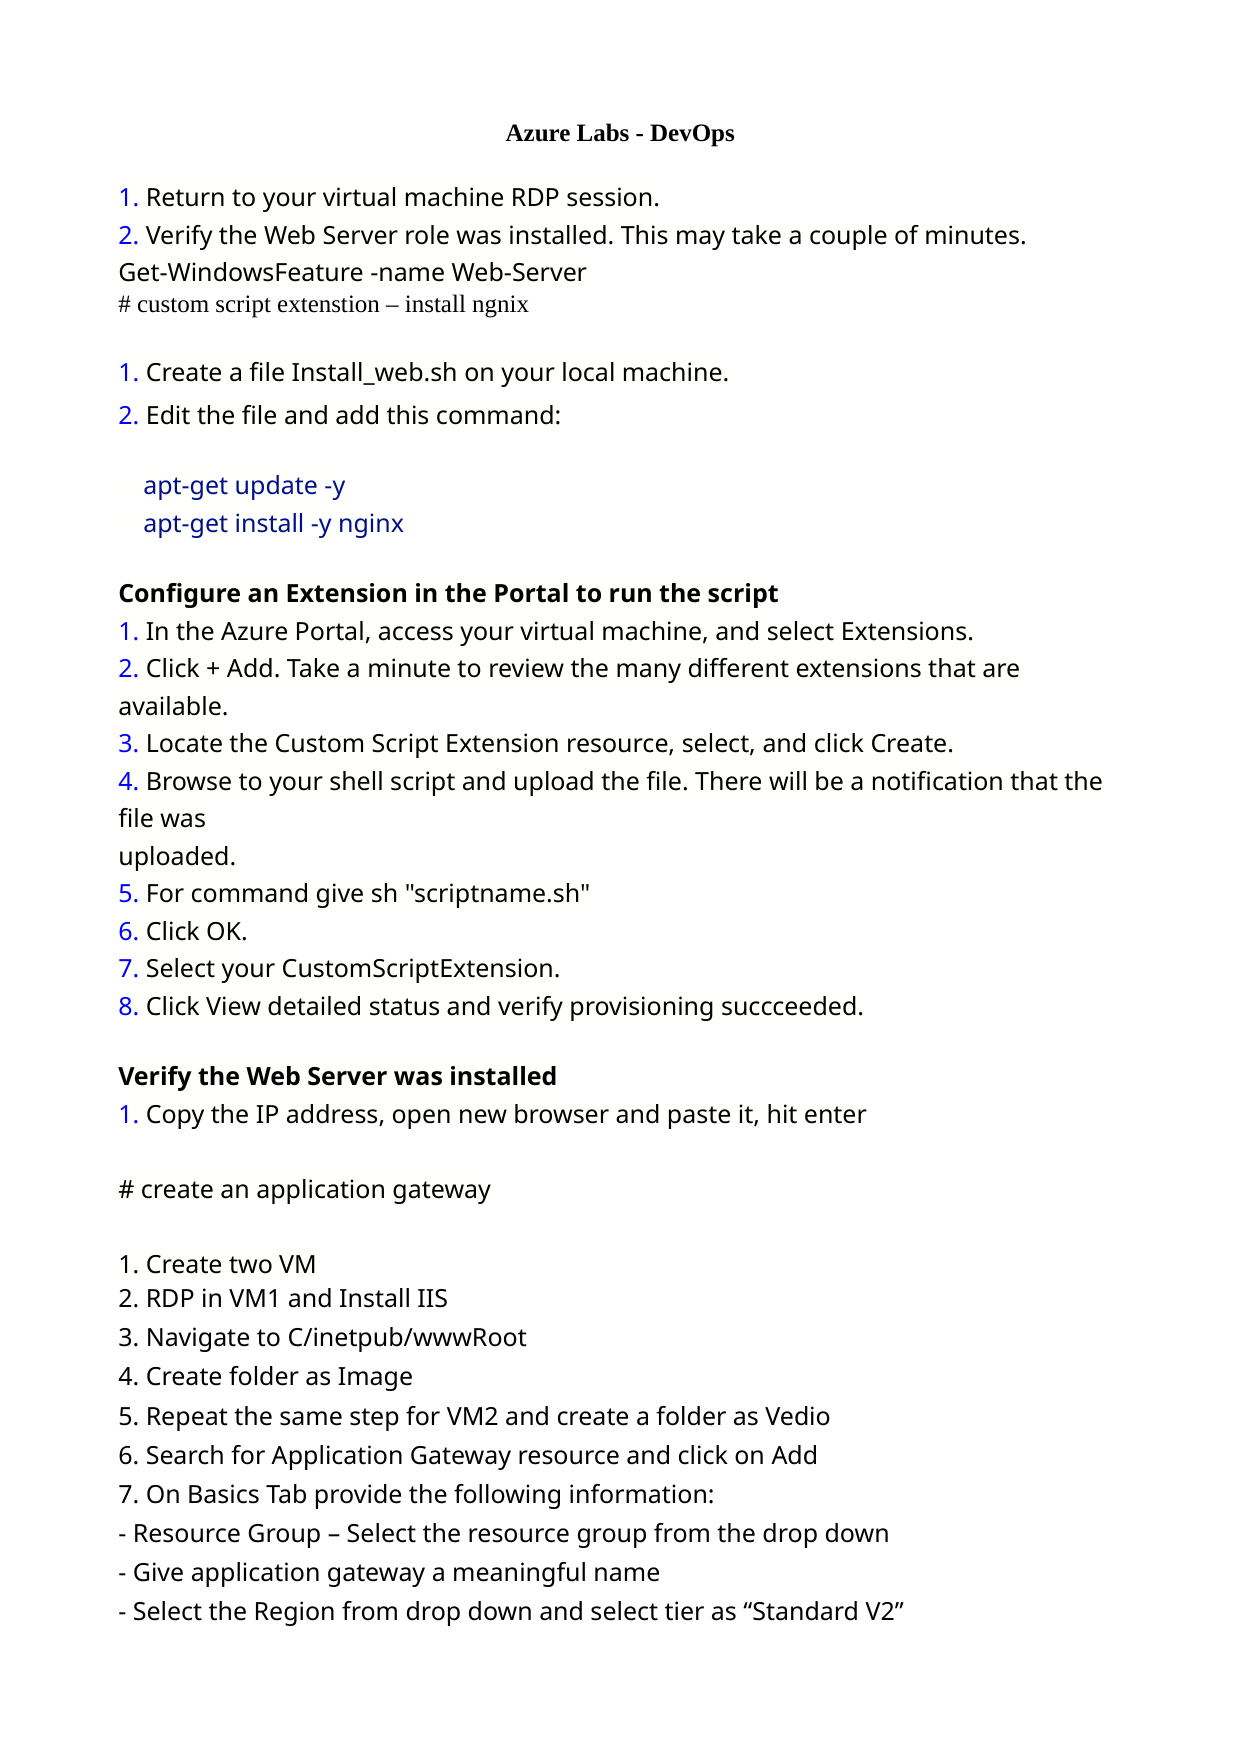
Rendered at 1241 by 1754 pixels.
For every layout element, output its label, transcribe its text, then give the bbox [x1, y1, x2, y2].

text 2. Verify the Web Server role was installed. This may take a couple of minutes. [118, 214, 1122, 251]
text 2. Edit the file and add this command: [118, 394, 1122, 432]
text 1. In the Azure Portal, access your virtual machine, and select Extensions. [118, 610, 1122, 648]
text 6. Search for Application Gateway resource and click on Add [118, 1437, 1122, 1471]
text 3. Navigate to C/inetpub/wwwRoot [118, 1320, 1122, 1354]
text 3. Locate the Custom Script Extension resource, select, and click Create. [118, 723, 1122, 760]
text 1. Copy the IP address, open new browser and paste it, hit enter [118, 1093, 1122, 1131]
text # create an application gateway [118, 1168, 1122, 1206]
text 7. On Basics Tab provide the following information: [118, 1476, 1122, 1511]
text uploaded. [118, 835, 1122, 873]
text - Give application gateway a meaningful name [118, 1555, 1122, 1589]
text 4. Browse to your shell script and upload the file. There will be a notification that the file was [118, 760, 1122, 835]
text 1. Create a file Install_web.sh on your local machine. [118, 355, 1122, 389]
text 1. Create two VM [118, 1243, 1122, 1281]
text Verify the Web Server was installed [118, 1056, 1122, 1093]
text 6. Click OK. [118, 910, 1122, 948]
text apt-get update -y [118, 464, 1122, 502]
text 5. For command give sh "scriptname.sh" [118, 873, 1122, 910]
text 4. Create folder as Image [118, 1359, 1122, 1393]
text # custom script extenstion – install ngnix [118, 289, 1122, 318]
text - Select the Region from drop down and select tier as “Standard V2” [118, 1594, 1122, 1628]
text 1. Return to your virtual machine RDP session. [118, 176, 1122, 214]
text Configure an Extension in the Portal to run the script [118, 573, 1122, 610]
text - Resource Group – Select the resource group from the drop down [118, 1516, 1122, 1550]
text apt-get install -y nginx [118, 502, 1122, 539]
text 2. RDP in VM1 and Install IIS [118, 1281, 1122, 1315]
text Get-WindowsFeature -name Web-Server [118, 251, 1122, 289]
text 5. Repeat the same step for VM2 and create a folder as Vedio [118, 1398, 1122, 1432]
text 7. Select your CustomScriptExtension. [118, 948, 1122, 985]
text 2. Click + Add. Take a minute to review the many different extensions that are available. [118, 648, 1122, 723]
text 8. Click View detailed status and verify provisioning succceeded. [118, 985, 1122, 1023]
